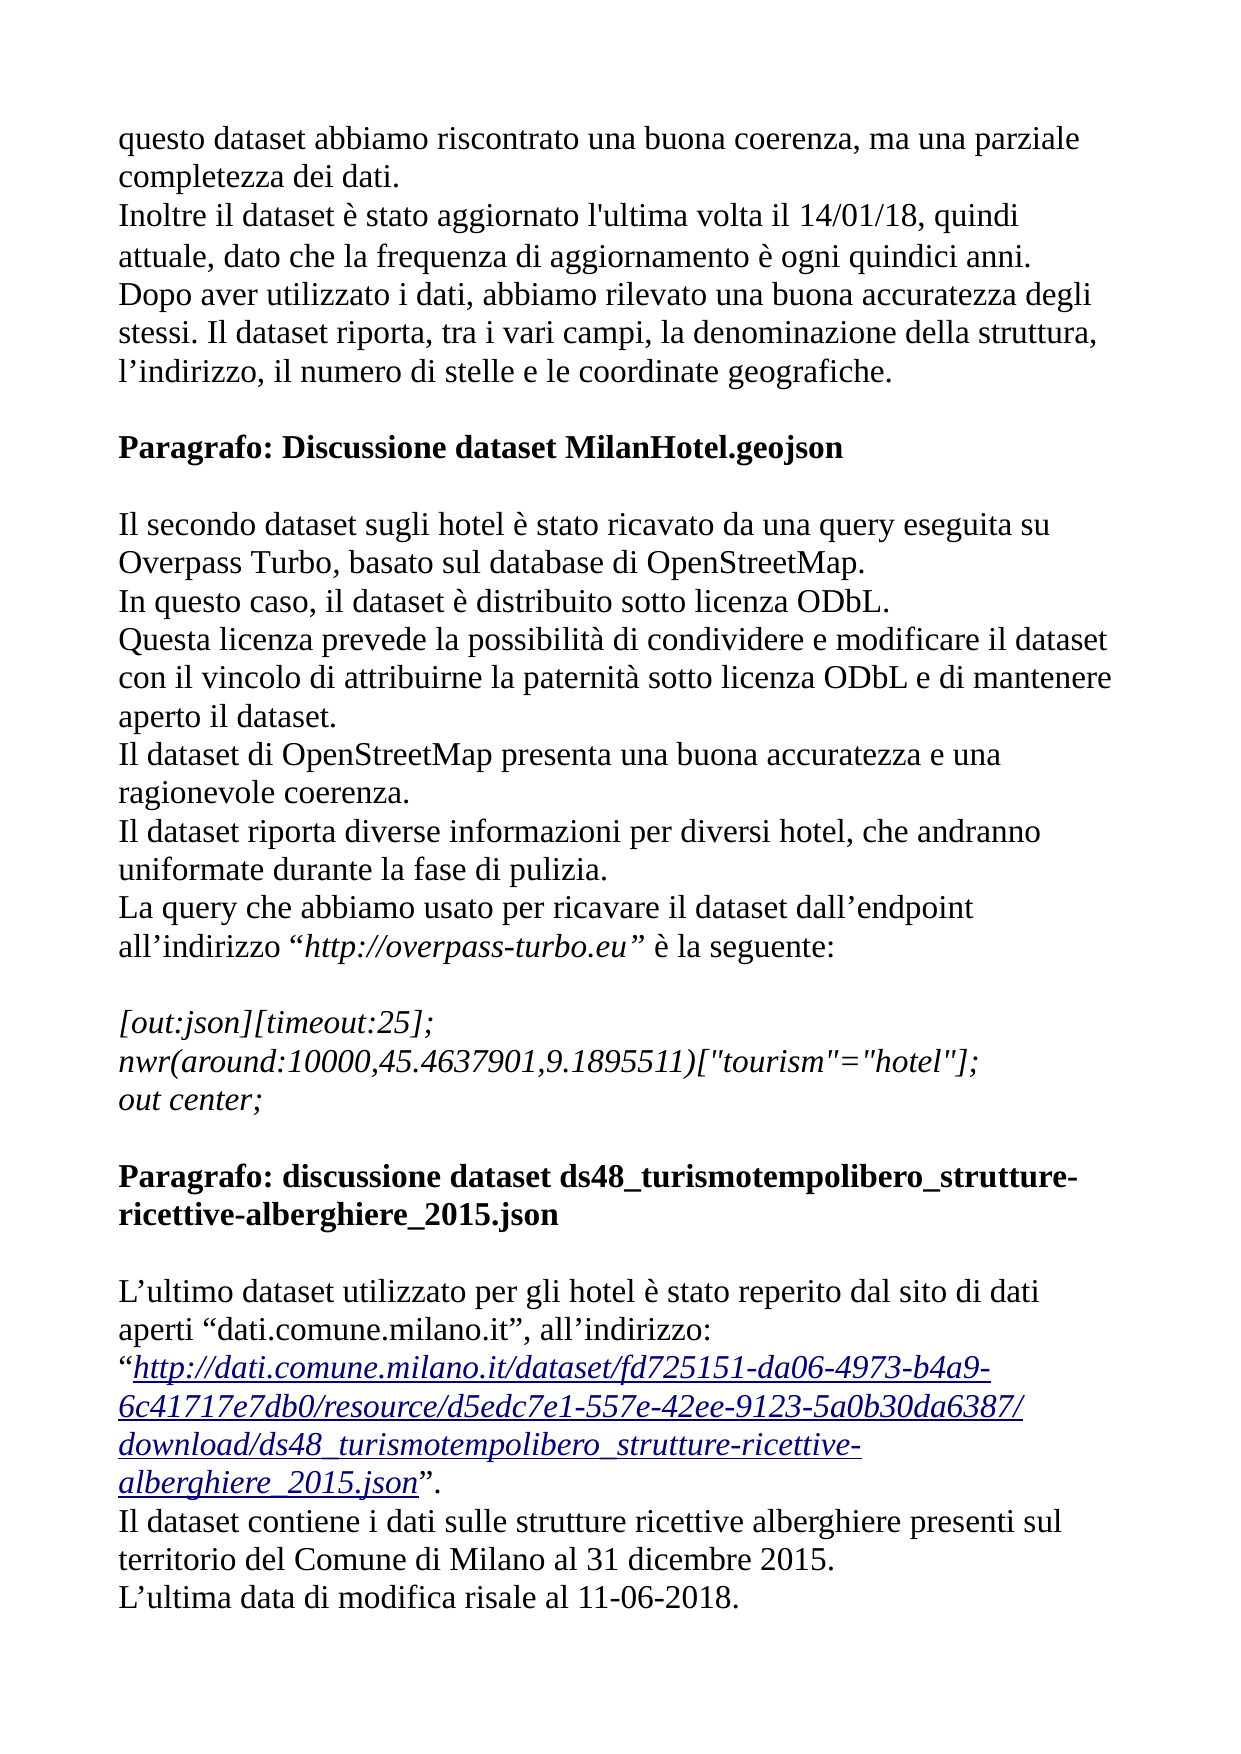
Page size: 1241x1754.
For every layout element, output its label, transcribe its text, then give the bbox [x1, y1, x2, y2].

text Paragrafo: Discussione dataset MilanHotel.geojson [118, 428, 1122, 466]
text Inoltre il dataset è stato aggiornato l'ultima volta il ﻿14/01/18, quindi attuale, dato che la frequenza di aggiornamento è ogni quindici anni. [118, 195, 1122, 274]
text L’ultimo dataset utilizzato per gli hotel è stato reperito dal sito di dati aperti “dati.comune.milano.it”, all’indirizzo: “http://dati.comune.milano.it/dataset/fd725151-da06-4973-b4a9-6c41717e7db0/resource/d5edc7e1-557e-42ee-9123-5a0b30da6387/download/ds48_turismotempolibero_strutture-ricettive-alberghiere_2015.json”. [118, 1271, 1122, 1501]
text Dopo aver utilizzato i dati, abbiamo rilevato una buona accuratezza degli stessi. Il dataset riporta, tra i vari campi, la denominazione della struttura, l’indirizzo, il numero di stelle e le coordinate geografiche. [118, 274, 1122, 389]
text Paragrafo: discussione dataset ds48_turismotempolibero_strutture-ricettive-alberghiere_2015.json [118, 1156, 1122, 1233]
text Il secondo dataset sugli hotel è stato ricavato da una query eseguita su Overpass Turbo, basato sul database di OpenStreetMap. [118, 504, 1122, 581]
text Il dataset contiene i dati sulle strutture ricettive alberghiere presenti sul territorio del Comune di Milano al 31 dicembre 2015. [118, 1501, 1122, 1578]
text Questa licenza prevede la possibilità di condividere e modificare il dataset con il vincolo di attribuirne la paternità sotto licenza ODbL e di mantenere aperto il dataset. [118, 619, 1122, 734]
text [out:json][timeout:25]; [118, 1003, 1122, 1041]
text questo dataset abbiamo riscontrato una buona coerenza, ma una parziale completezza dei dati. [118, 118, 1122, 195]
text La query che abbiamo usato per ricavare il dataset dall’endpoint all’indirizzo “http://overpass-turbo.eu” è la seguente: [118, 888, 1122, 964]
text nwr(around:10000,45.4637901,9.1895511)["tourism"="hotel"]; [118, 1041, 1122, 1079]
text Il dataset riporta diverse informazioni per diversi hotel, che andranno uniformate durante la fase di pulizia. [118, 811, 1122, 888]
text In questo caso, il dataset è distribuito sotto licenza ODbL. [118, 581, 1122, 619]
text L’ultima data di modifica risale al 11-06-2018. [118, 1578, 1122, 1616]
text out center; [118, 1079, 1122, 1118]
text Il dataset di OpenStreetMap presenta una buona accuratezza e una ragionevole coerenza. [118, 734, 1122, 811]
